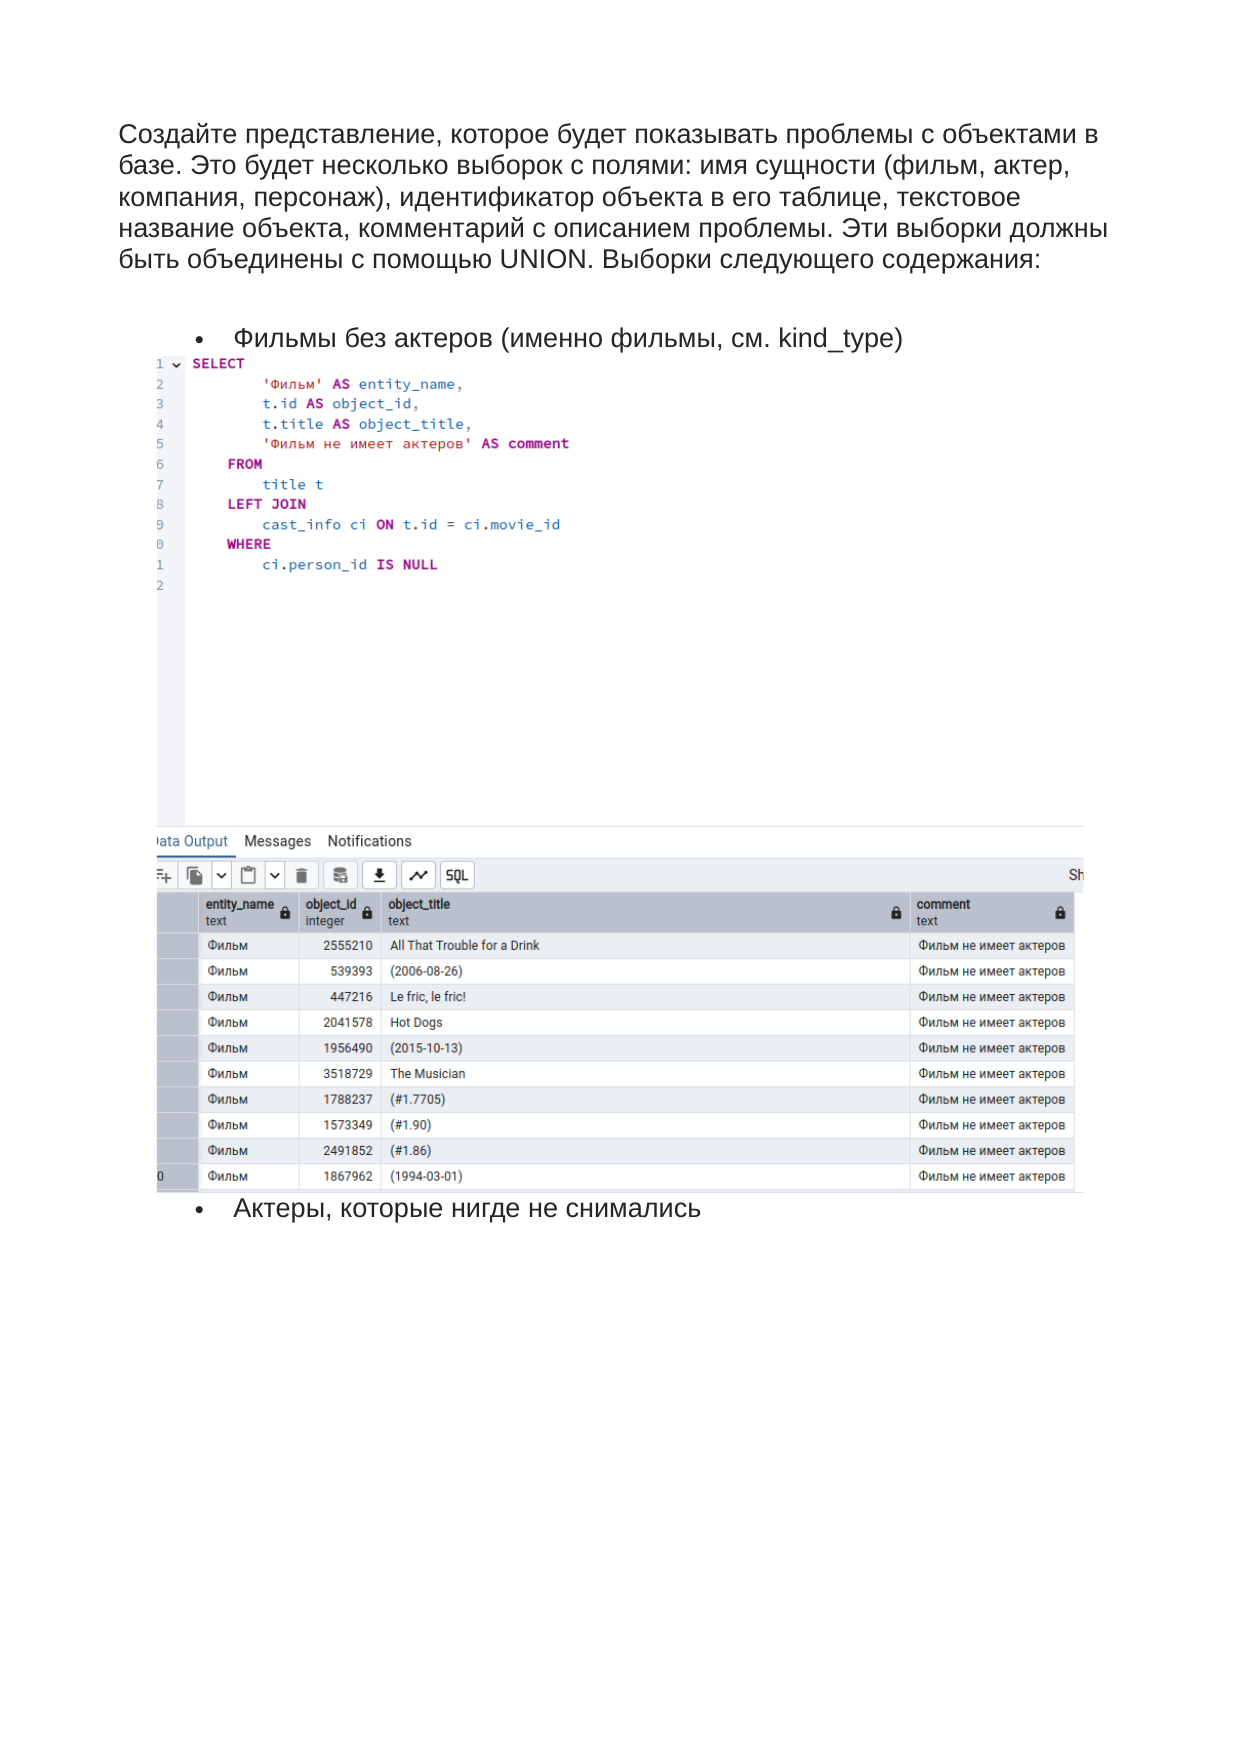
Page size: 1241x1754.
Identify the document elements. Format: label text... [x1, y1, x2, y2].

list Фильмы без актеров (именно фильмы, см. kind_type) [196, 316, 1122, 353]
text Создайте представление, которое будет показывать проблемы с объектами в базе. Это будет несколько выборок с полями: имя сущности (фильм, актер, компания, персонаж), идентификатор объекта в его таблице, текстовое название объекта, комментарий с описанием проблемы. Эти выборки должны быть объединены с помощью UNION. Выборки следующего содержания: [118, 118, 1122, 274]
list Актеры, которые нигде не снимались [196, 914, 1122, 1224]
picture [156, 356, 1084, 1193]
